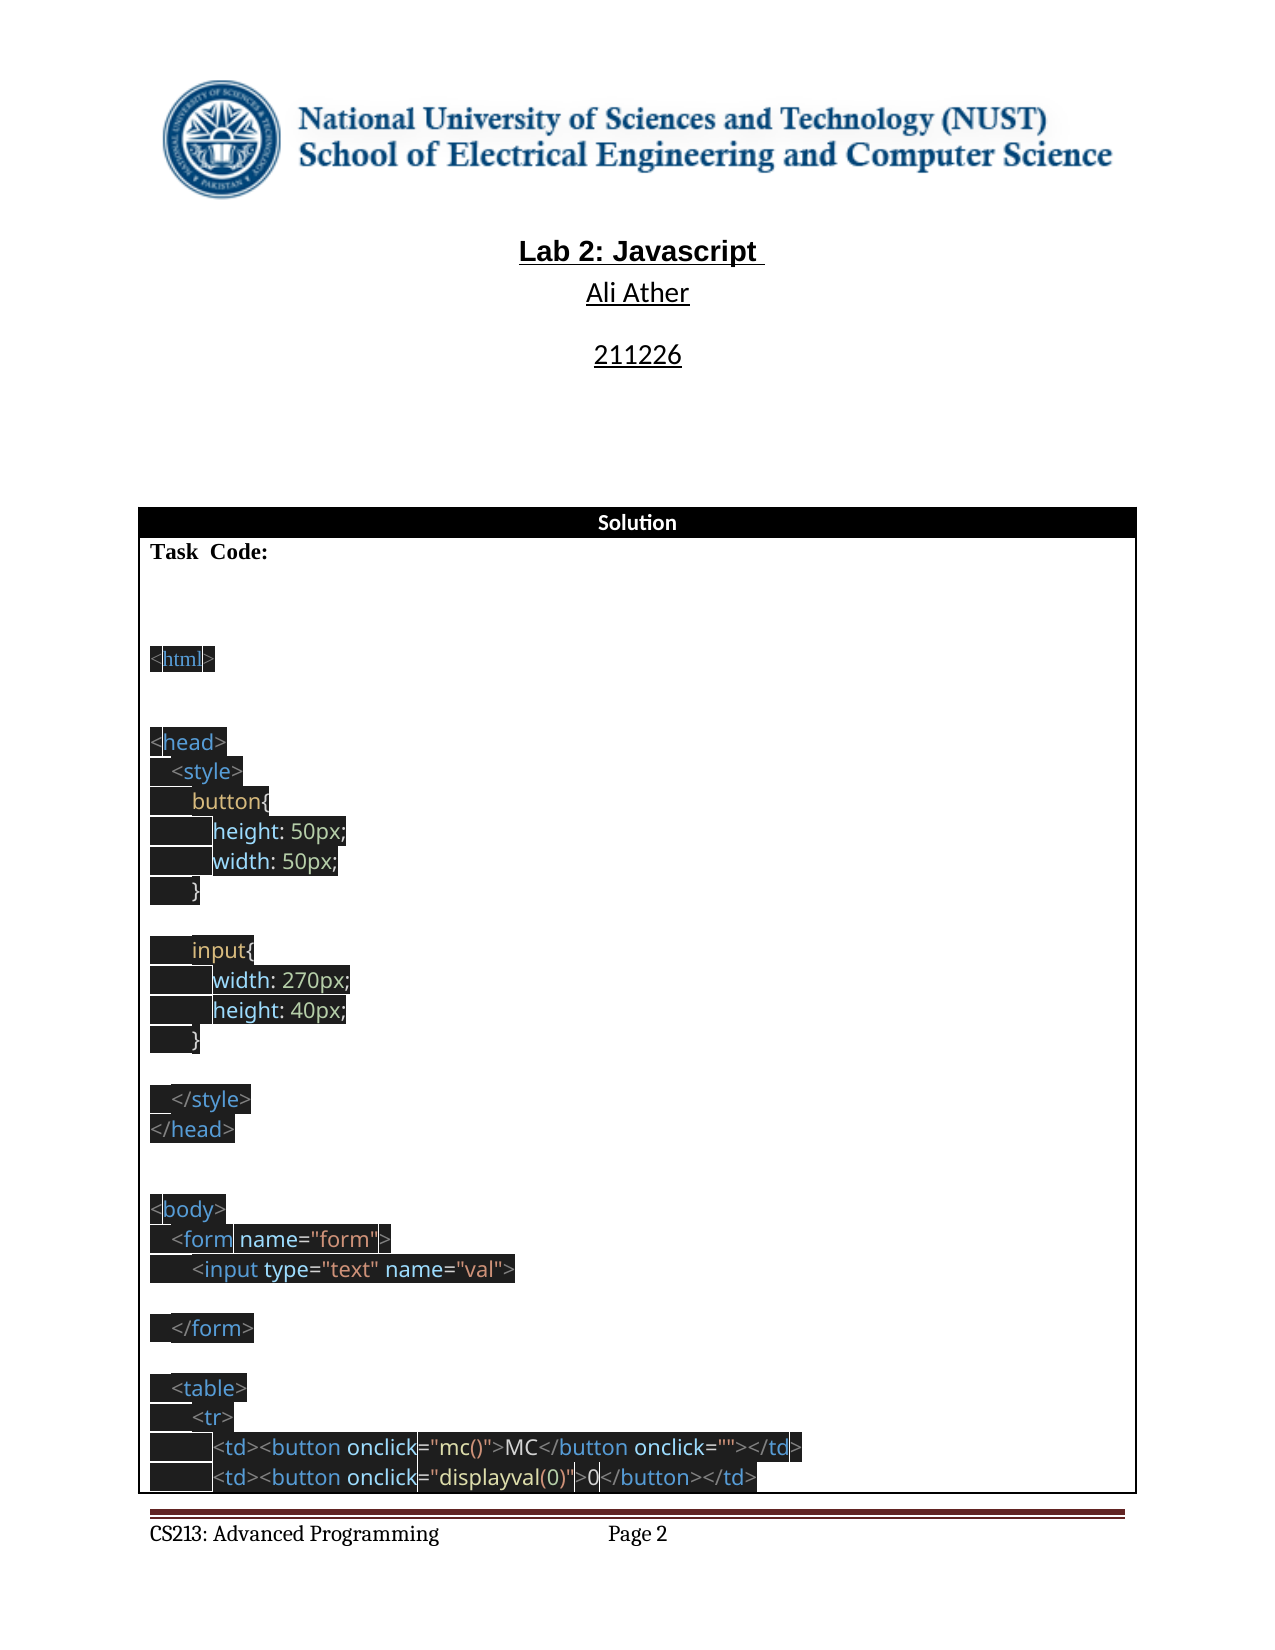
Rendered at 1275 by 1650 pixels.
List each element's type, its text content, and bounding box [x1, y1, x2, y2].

text 211226 [150, 336, 1125, 372]
table_cell Task Code: <html> <head> <style> button{ height: 50px; width: 50px; } input{ width: 270px; height: 40px; } </style> </head> <body> <form name="form"> <input type="text" name="val"> </form> <table> <tr> <td><button onclick="mc()">MC</button onclick=""></td> <td><button onclick="displayval(0)">0</button></td> [140, 538, 1135, 1492]
picture [150, 75, 1125, 210]
table_header Solution [139, 508, 1136, 536]
text Ali Ather [150, 274, 1125, 310]
subtitle Lab 2: Javascript [150, 234, 1125, 268]
